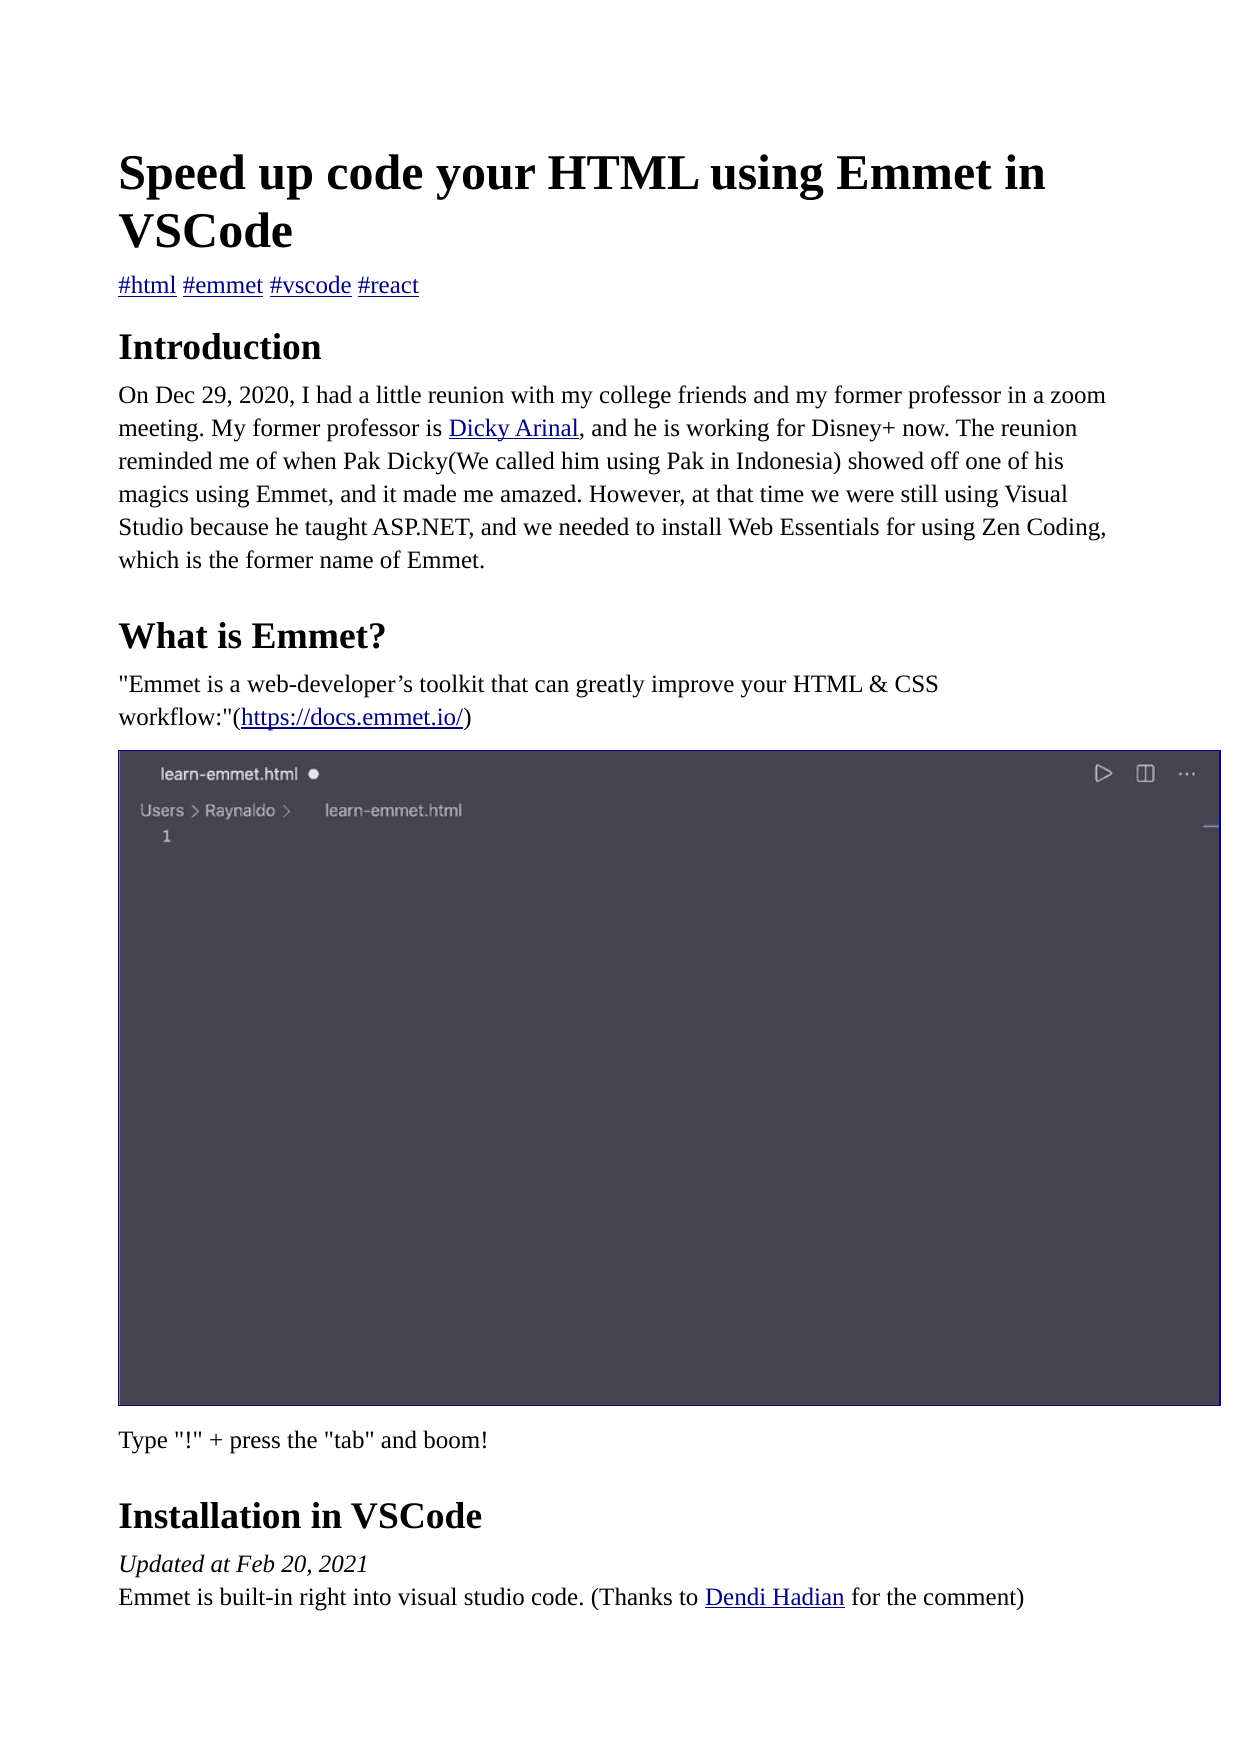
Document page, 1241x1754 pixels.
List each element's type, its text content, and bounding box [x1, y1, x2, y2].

subtitle Speed up code your HTML using Emmet in VSCode [118, 143, 1122, 258]
subtitle Installation in VSCode [118, 1493, 1122, 1537]
picture [119, 751, 1219, 1405]
text #html #emmet #vscode #react [118, 271, 1122, 299]
subtitle Introduction [118, 324, 1122, 368]
text Type "!" + press the "tab" and boom! [118, 1425, 1122, 1454]
text On Dec 29, 2020, I had a little reunion with my college friends and my former professor in a zoom meeting. My former professor is Dicky Arinal, and he is working for Disney+ now. The reunion reminded me of when Pak Dicky(We called him using Pak in Indonesia) showed off one of his magics using Emmet, and it made me amazed. However, at that time we were still using Visual Studio because he taught ASP.NET, and we needed to install Web Essentials for using Zen Coding, which is the former name of Emmet. [118, 380, 1122, 574]
subtitle What is Emmet? [118, 614, 1122, 657]
text "Emmet is a web-developer’s toolkit that can greatly improve your HTML & CSS workflow:"(https://docs.emmet.io/) [118, 669, 1122, 731]
text Updated at Feb 20, 2021 Emmet is built-in right into visual studio code. (Thanks to Dendi Hadian for the comment) [118, 1549, 1122, 1611]
